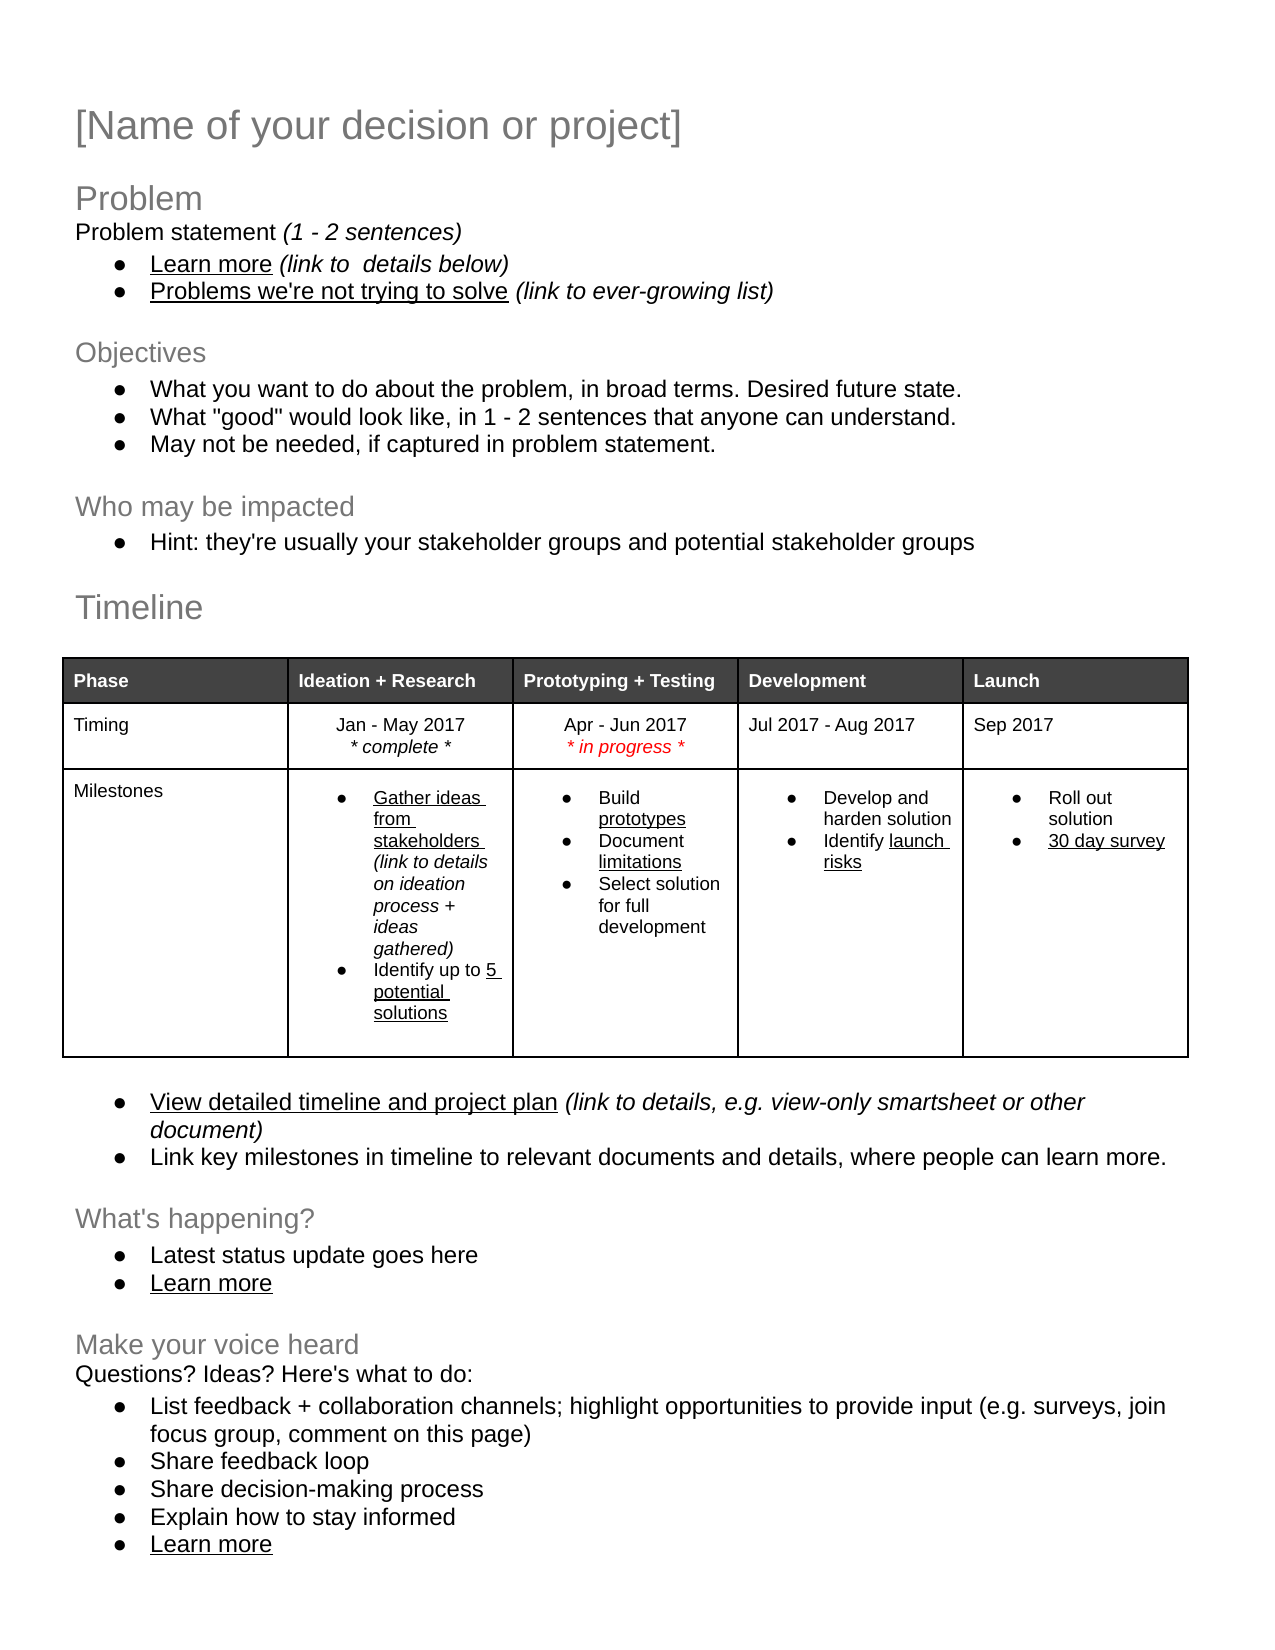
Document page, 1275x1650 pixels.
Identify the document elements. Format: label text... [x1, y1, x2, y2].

table_cell Gather ideas from stakeholders (link to details on ideation process + ideas gathered) Identify up to 5 potential solutions [289, 770, 512, 1056]
list What "good" would look like, in 1 - 2 sentences that anyone can understand. [150, 403, 1200, 430]
text Problem statement (1 - 2 sentences) [75, 218, 1200, 246]
list What you want to do about the problem, in broad terms. Desired future state. [150, 375, 1200, 403]
table_cell Apr - Jun 2017 * in progress * [514, 704, 737, 768]
subtitle Who may be impacted [75, 489, 1200, 522]
table_cell Jan - May 2017 * complete * [289, 704, 512, 768]
list Explain how to stay informed [112, 1502, 1200, 1530]
list Learn more [150, 1530, 1200, 1558]
table_cell Develop and harden solution Identify launch risks [739, 770, 962, 1056]
list Learn more (link to details below) [112, 249, 1200, 277]
subtitle Objectives [75, 336, 1200, 369]
list Latest status update goes here [150, 1241, 1200, 1269]
list Share feedback loop [150, 1447, 1200, 1475]
table_header Phase [64, 659, 287, 702]
list May not be needed, if captured in problem statement. [150, 430, 1200, 458]
subtitle Problem [75, 178, 1200, 218]
table_cell Build prototypes Document limitations Select solution for full development [514, 770, 737, 1056]
table_cell Milestones [64, 770, 287, 1056]
subtitle What's happening? [75, 1202, 1200, 1235]
text Questions? Ideas? Here's what to do: [75, 1360, 1200, 1388]
subtitle [Name of your decision or project] [75, 101, 1200, 148]
subtitle Make your voice heard [75, 1328, 1200, 1360]
table_header Development [739, 659, 962, 702]
table_header Ideation + Research [289, 659, 512, 702]
table_cell Roll out solution 30 day survey [964, 770, 1187, 1056]
list Problems we're not trying to solve (link to ever-growing list) [150, 277, 1200, 305]
list Share decision-making process [150, 1475, 1200, 1502]
table_header Launch [964, 659, 1187, 702]
list View detailed timeline and project plan (link to details, e.g. view-only smartsheet or other document) [112, 1088, 1200, 1143]
table_cell Jul 2017 - Aug 2017 [739, 704, 962, 768]
list List feedback + collaboration channels; highlight opportunities to provide input (e.g. surveys, join focus group, comment on this page) [112, 1392, 1200, 1447]
subtitle Timeline [75, 587, 1200, 627]
table_cell Timing [64, 704, 287, 768]
list Hint: they're usually your stakeholder groups and potential stakeholder groups [150, 528, 1200, 556]
list Link key milestones in timeline to relevant documents and details, where people can learn more. [150, 1143, 1200, 1171]
table_cell Sep 2017 [964, 704, 1187, 768]
list Learn more [150, 1269, 1200, 1296]
table_header Prototyping + Testing [514, 659, 737, 702]
